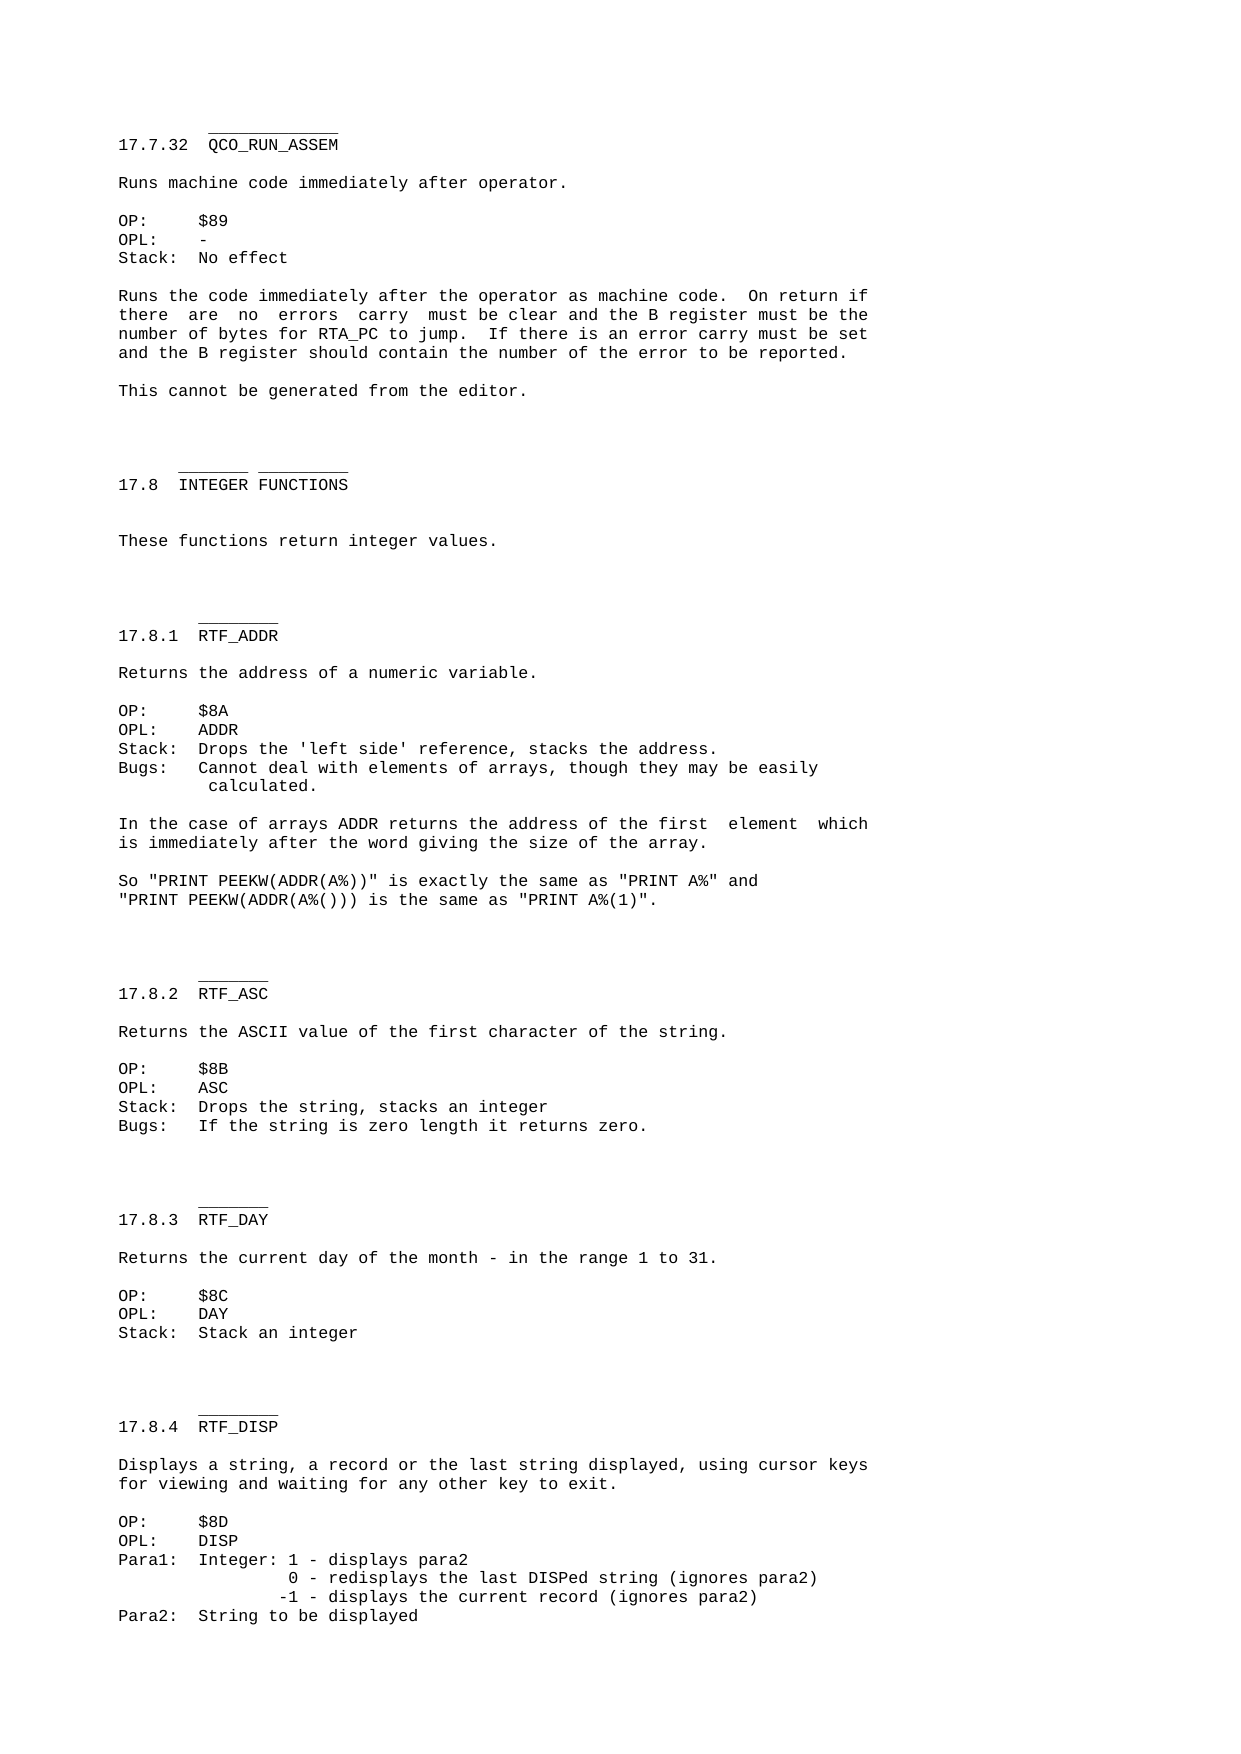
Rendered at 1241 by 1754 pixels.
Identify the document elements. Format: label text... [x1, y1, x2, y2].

text Bugs: If the string is zero length it returns zero. [118, 1117, 1122, 1136]
text Stack: Drops the string, stacks an integer [118, 1098, 1122, 1117]
text for viewing and waiting for any other key to exit. [118, 1476, 1122, 1494]
text -1 - displays the current record (ignores para2) [118, 1589, 1122, 1608]
text Para2: String to be displayed [118, 1608, 1122, 1626]
text ________ [118, 1400, 1122, 1419]
text 17.8.3 RTF_DAY [118, 1212, 1122, 1231]
text OP: $8C [118, 1287, 1122, 1306]
text OP: $8D [118, 1513, 1122, 1532]
text is immediately after the word giving the size of the array. [118, 834, 1122, 853]
text ________ [118, 608, 1122, 627]
text OPL: DISP [118, 1532, 1122, 1551]
text 17.8.2 RTF_ASC [118, 985, 1122, 1004]
text OP: $8A [118, 703, 1122, 721]
text Stack: Stack an integer [118, 1325, 1122, 1344]
text 17.8.1 RTF_ADDR [118, 627, 1122, 646]
text there are no errors carry must be clear and the B register must be the [118, 307, 1122, 326]
text calculated. [118, 778, 1122, 797]
text Returns the current day of the month - in the range 1 to 31. [118, 1249, 1122, 1268]
text and the B register should contain the number of the error to be reported. [118, 344, 1122, 363]
text Runs machine code immediately after operator. [118, 175, 1122, 193]
text Runs the code immediately after the operator as machine code. On return if [118, 288, 1122, 307]
text So "PRINT PEEKW(ADDR(A%))" is exactly the same as "PRINT A%" and [118, 872, 1122, 891]
text _______ [118, 1193, 1122, 1212]
text OPL: ASC [118, 1080, 1122, 1098]
text In the case of arrays ADDR returns the address of the first element which [118, 816, 1122, 834]
text OPL: - [118, 231, 1122, 250]
text OP: $8B [118, 1061, 1122, 1080]
text Displays a string, a record or the last string displayed, using cursor keys [118, 1457, 1122, 1476]
text This cannot be generated from the editor. [118, 382, 1122, 401]
text 0 - redisplays the last DISPed string (ignores para2) [118, 1570, 1122, 1589]
text Returns the ASCII value of the first character of the string. [118, 1023, 1122, 1042]
text Stack: Drops the 'left side' reference, stacks the address. [118, 740, 1122, 759]
text Returns the address of a numeric variable. [118, 665, 1122, 684]
text _____________ [118, 118, 1122, 137]
text 17.8.4 RTF_DISP [118, 1419, 1122, 1438]
text Stack: No effect [118, 250, 1122, 269]
text "PRINT PEEKW(ADDR(A%())) is the same as "PRINT A%(1)". [118, 891, 1122, 910]
text number of bytes for RTA_PC to jump. If there is an error carry must be set [118, 326, 1122, 344]
text _______ _________ [118, 457, 1122, 476]
text Para1: Integer: 1 - displays para2 [118, 1551, 1122, 1570]
text OP: $89 [118, 212, 1122, 231]
text Bugs: Cannot deal with elements of arrays, though they may be easily [118, 759, 1122, 778]
text OPL: DAY [118, 1306, 1122, 1325]
text 17.8 INTEGER FUNCTIONS [118, 476, 1122, 495]
text 17.7.32 QCO_RUN_ASSEM [118, 137, 1122, 156]
text OPL: ADDR [118, 721, 1122, 740]
text _______ [118, 967, 1122, 985]
text These functions return integer values. [118, 533, 1122, 552]
